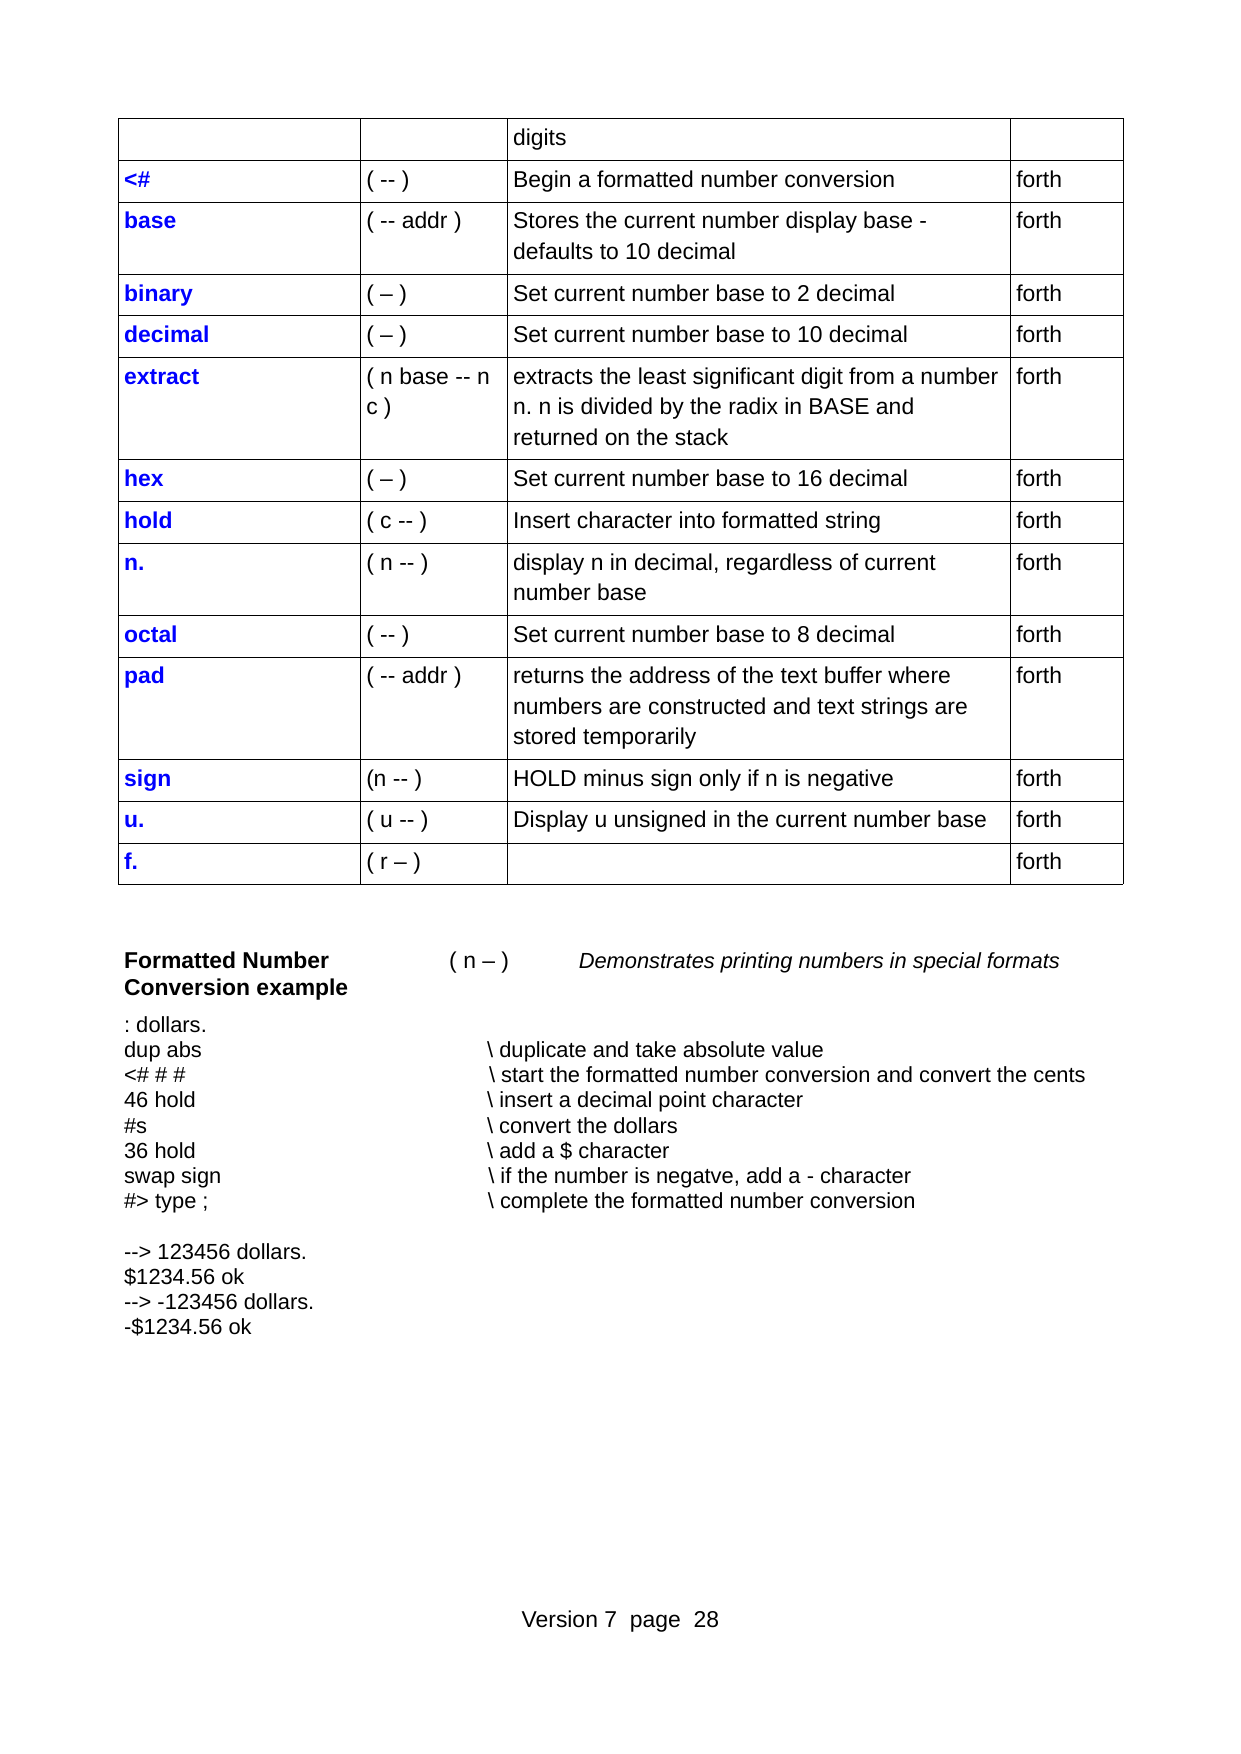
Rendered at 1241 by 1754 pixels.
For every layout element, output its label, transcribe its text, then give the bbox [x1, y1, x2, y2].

table_cell u. [119, 802, 360, 842]
table_cell forth [1011, 316, 1123, 357]
table_cell pad [119, 658, 360, 759]
table_cell ( -- addr ) [361, 203, 507, 274]
table_cell [119, 119, 360, 160]
table_cell forth [1011, 358, 1123, 459]
table_cell base [119, 203, 360, 274]
table_cell ( c -- ) [361, 502, 507, 543]
table_cell : dollars. dup abs \ duplicate and take absolute value <# # # \ start the formatted number conversion and convert the cents 46 hold \ insert a decimal point character #s \ convert the dollars 36 hold \ add a $ character swap sign \ if the number is negatve, add a - character #> type ; \ complete the formatted number conversion --> 123456 dollars. $1234.56 ok --> -123456 dollars. -$1234.56 ok [118, 1006, 1123, 1345]
table_cell Set current number base to 10 decimal [508, 316, 1010, 357]
table_cell ( -- ) [361, 616, 507, 657]
table_cell forth [1011, 161, 1123, 202]
table_cell ( – ) [361, 275, 507, 315]
table_header Demonstrates printing numbers in special formats [573, 942, 1123, 1006]
table_cell hex [119, 460, 360, 501]
table_cell binary [119, 275, 360, 315]
table_cell ( u -- ) [361, 802, 507, 842]
table_cell forth [1011, 844, 1123, 884]
table_cell extract [119, 358, 360, 459]
table_cell Set current number base to 8 decimal [508, 616, 1010, 657]
table_cell n. [119, 544, 360, 615]
table_cell forth [1011, 760, 1123, 801]
table_cell ( n base -- n c ) [361, 358, 507, 459]
table_cell (n -- ) [361, 760, 507, 801]
table_cell ( – ) [361, 316, 507, 357]
table_cell f. [119, 844, 360, 884]
table_cell forth [1011, 203, 1123, 274]
table_cell digits [508, 119, 1010, 160]
table_cell Insert character into formatted string [508, 502, 1010, 543]
table_cell hold [119, 502, 360, 543]
table_cell forth [1011, 460, 1123, 501]
table_cell forth [1011, 616, 1123, 657]
table_cell display n in decimal, regardless of current number base [508, 544, 1010, 615]
table_cell <# [119, 161, 360, 202]
table_cell forth [1011, 802, 1123, 842]
table_cell forth [1011, 658, 1123, 759]
table_cell forth [1011, 544, 1123, 615]
table_header ( n – ) [437, 942, 573, 1006]
table_cell [1011, 119, 1123, 160]
table_cell forth [1011, 275, 1123, 315]
table_cell decimal [119, 316, 360, 357]
table_cell Set current number base to 16 decimal [508, 460, 1010, 501]
table_cell [508, 844, 1010, 884]
table_cell forth [1011, 502, 1123, 543]
table_cell ( – ) [361, 460, 507, 501]
table_cell sign [119, 760, 360, 801]
table_cell returns the address of the text buffer where numbers are constructed and text strings are stored temporarily [508, 658, 1010, 759]
table_cell ( n -- ) [361, 544, 507, 615]
table_cell Display u unsigned in the current number base [508, 802, 1010, 842]
table_cell extracts the least significant digit from a number n. n is divided by the radix in BASE and returned on the stack [508, 358, 1010, 459]
table_cell ( -- addr ) [361, 658, 507, 759]
table_cell Begin a formatted number conversion [508, 161, 1010, 202]
table_cell Stores the current number display base - defaults to 10 decimal [508, 203, 1010, 274]
table_cell ( -- ) [361, 161, 507, 202]
table_cell octal [119, 616, 360, 657]
table_cell HOLD minus sign only if n is negative [508, 760, 1010, 801]
table_cell Set current number base to 2 decimal [508, 275, 1010, 315]
table_cell [361, 119, 507, 160]
table_header Formatted Number Conversion example [118, 942, 437, 1006]
table_cell ( r – ) [361, 844, 507, 884]
